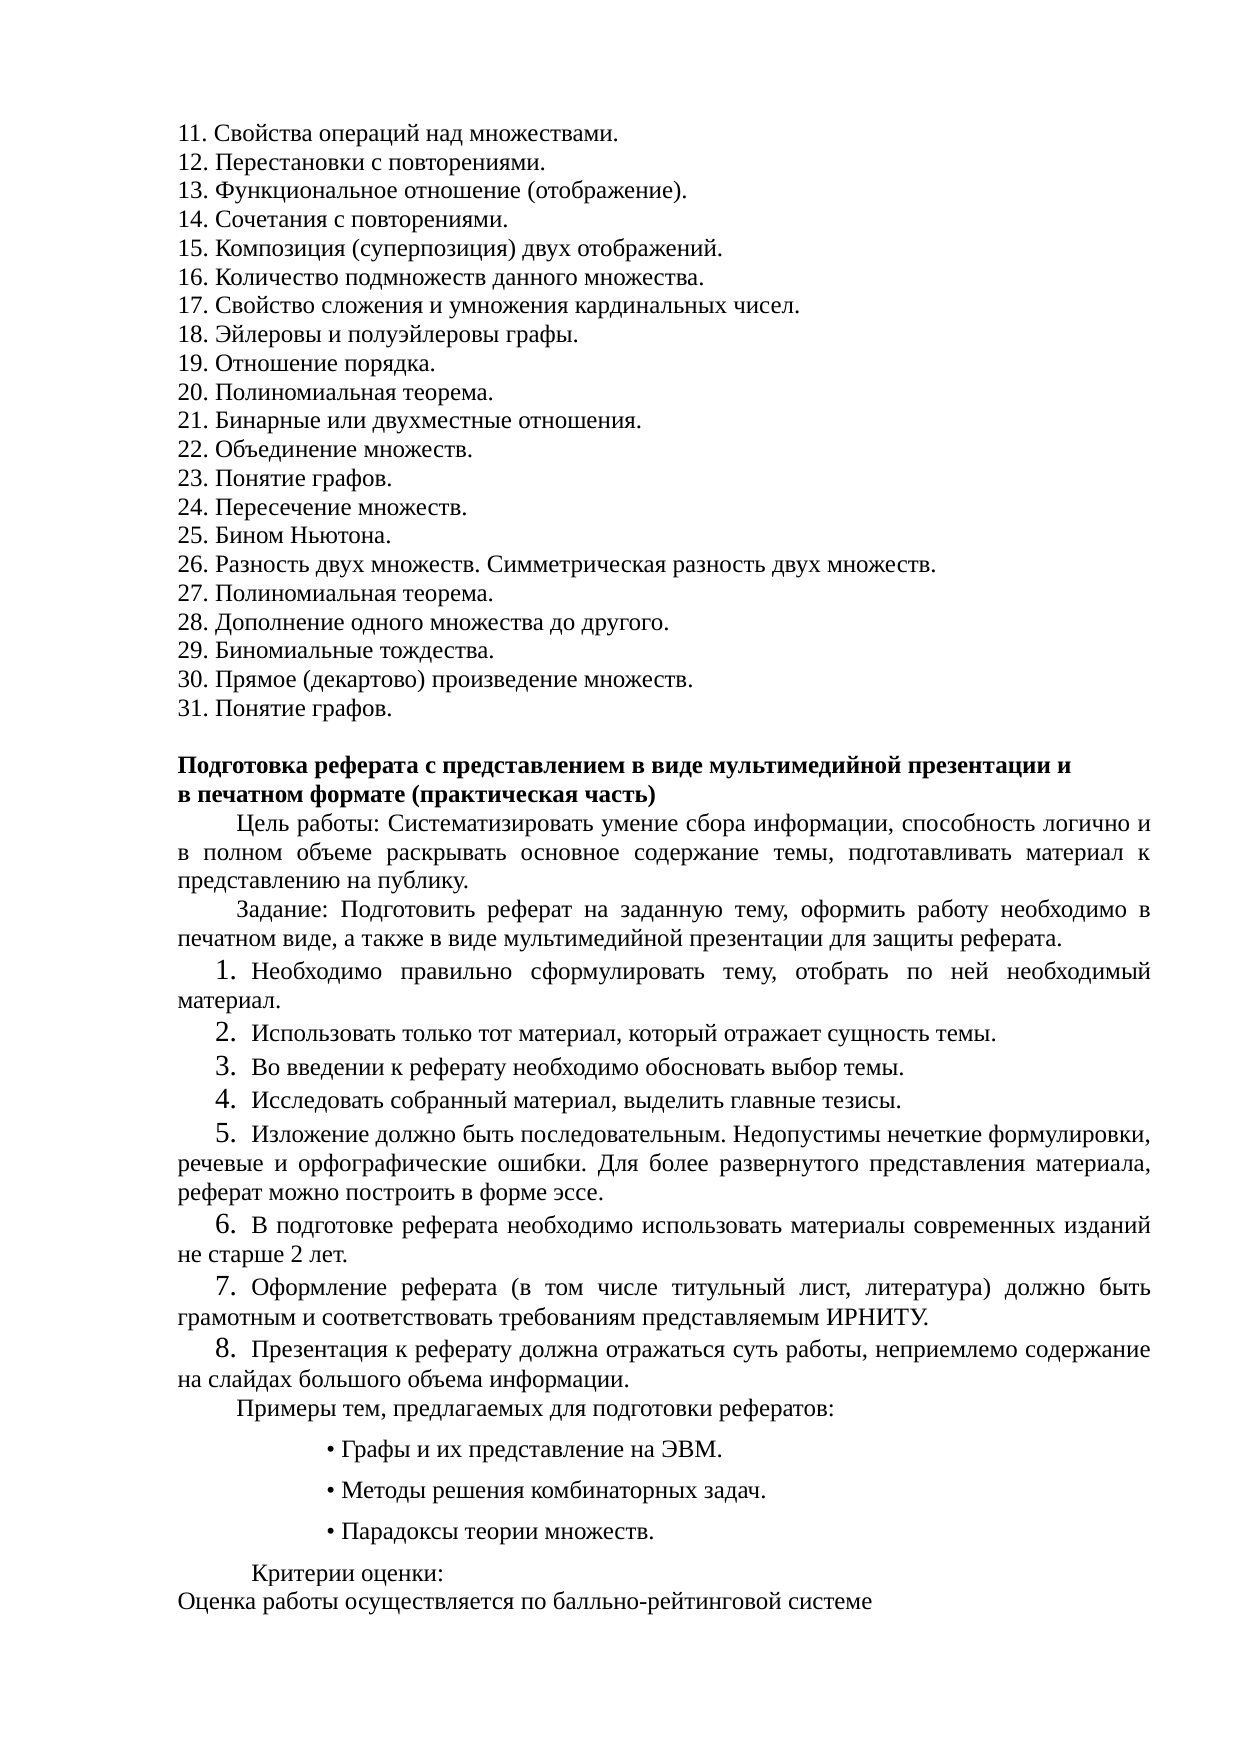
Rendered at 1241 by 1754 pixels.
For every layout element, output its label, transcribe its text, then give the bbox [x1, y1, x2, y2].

text 21. Бинарные или двухместные отношения. [177, 406, 1152, 434]
list • Графы и их представление на ЭВМ. [252, 1434, 1152, 1463]
text 24. Пересечение множеств. [177, 492, 1152, 521]
text 23. Понятие графов. [177, 463, 1152, 492]
text 29. Биномиальные тождества. [177, 636, 1152, 664]
text 30. Прямое (декартово) произведение множеств. [177, 664, 1152, 693]
list • Методы решения комбинаторных задач. [252, 1475, 1152, 1504]
text 12. Перестановки с повторениями. [177, 147, 1152, 176]
text 20. Полиномиальная теорема. [177, 377, 1152, 406]
text Примеры тем, предлагаемых для подготовки рефератов: [177, 1393, 1152, 1421]
text Задание: Подготовить реферат на заданную тему, оформить работу необходимо в печатном виде, а также в виде мультимедийной презентации для защиты реферата. [177, 894, 1152, 952]
list Оформление реферата (в том числе титульный лист, литература) должно быть грамотным и соответствовать требованиям представляемым ИРНИТУ. [177, 1268, 1152, 1330]
list Изложение должно быть последовательным. Недопустимы нечеткие формулировки, речевые и орфографические ошибки. Для более развернутого представления материала, реферат можно построить в форме эссе. [177, 1115, 1152, 1206]
text 17. Свойство сложения и умножения кардинальных чисел. [177, 291, 1152, 319]
text 26. Разность двух множеств. Симметрическая разность двух множеств. [177, 549, 1152, 578]
text 28. Дополнение одного множества до другого. [177, 607, 1152, 636]
list • Парадоксы теории множеств. [252, 1516, 1152, 1545]
text Цель работы: Систематизировать умение сбора информации, способность логично и в полном объеме раскрывать основное содержание темы, подготавливать материал к представлению на публику. [177, 808, 1152, 894]
text 19. Отношение порядка. [177, 348, 1152, 377]
text Подготовка реферата с представлением в виде мультимедийной презентации и в печатном формате (практическая часть) [177, 751, 1152, 808]
text 14. Сочетания с повторениями. [177, 204, 1152, 233]
list Критерии оценки: [177, 1558, 1152, 1586]
list Оценка работы осуществляется по балльно-рейтинговой системе [177, 1586, 1152, 1615]
text 18. Эйлеровы и полуэйлеровы графы. [177, 319, 1152, 348]
list Исследовать собранный материал, выделить главные тезисы. [177, 1081, 1152, 1115]
list В подготовке реферата необходимо использовать материалы современных изданий не старше 2 лет. [177, 1206, 1152, 1268]
text 25. Бином Ньютона. [177, 521, 1152, 549]
text 22. Объединение множеств. [177, 434, 1152, 463]
text 15. Композиция (суперпозиция) двух отображений. [177, 233, 1152, 262]
list Необходимо правильно сформулировать тему, отобрать по ней необходимый материал. [177, 952, 1152, 1014]
text 11. Свойства операций над множествами. [177, 118, 1152, 147]
list Во введении к реферату необходимо обосновать выбор темы. [177, 1048, 1152, 1081]
text 16. Количество подмножеств данного множества. [177, 262, 1152, 291]
list Презентация к реферату должна отражаться суть работы, неприемлемо содержание на слайдах большого объема информации. [177, 1330, 1152, 1393]
list Использовать только тот материал, который отражает сущность темы. [177, 1014, 1152, 1048]
text 31. Понятие графов. [177, 693, 1152, 722]
text 27. Полиномиальная теорема. [177, 578, 1152, 607]
text 13. Функциональное отношение (отображение). [177, 176, 1152, 204]
